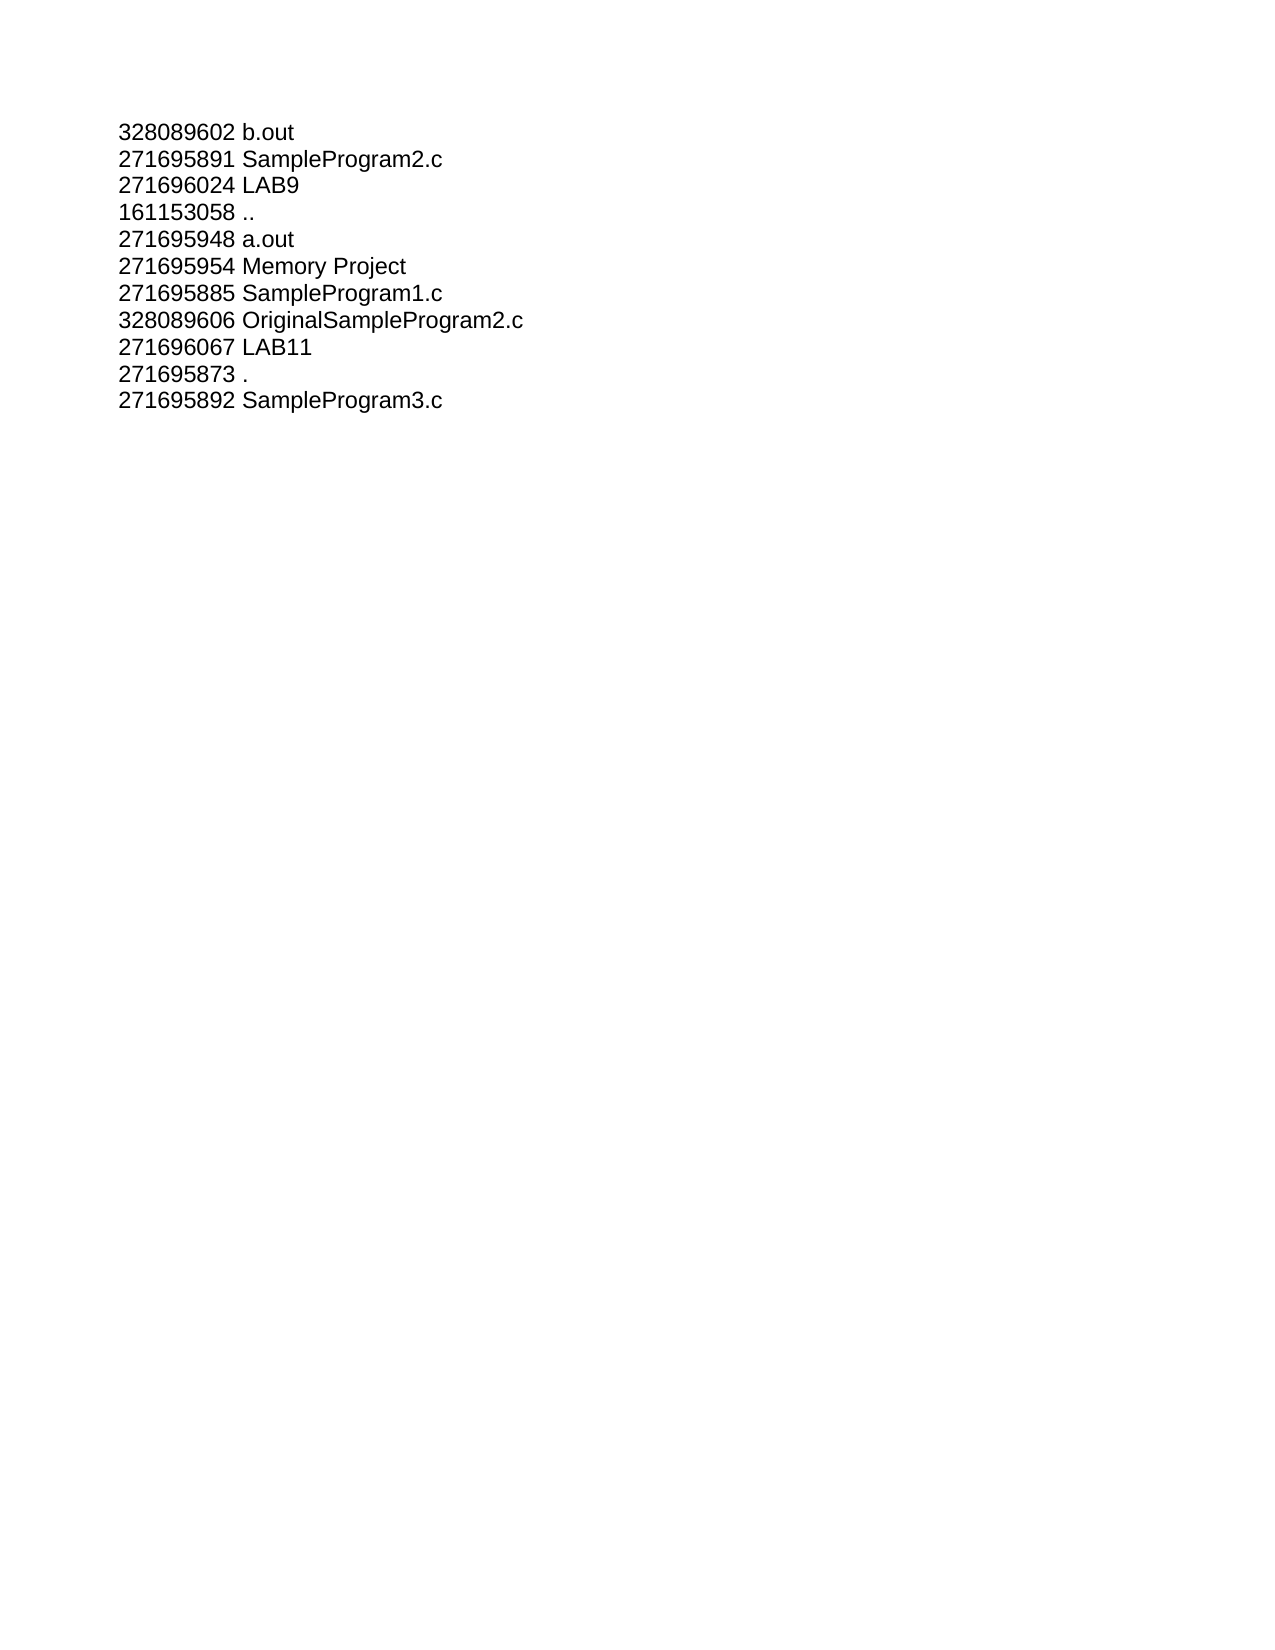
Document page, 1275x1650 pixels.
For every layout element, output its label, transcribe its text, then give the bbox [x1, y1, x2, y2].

text 328089602 b.out 271695891 SampleProgram2.c 271696024 LAB9 161153058 .. 271695948 a.out 271695954 Memory Project 271695885 SampleProgram1.c 328089606 OriginalSampleProgram2.c 271696067 LAB11 271695873 . 271695892 SampleProgram3.c [118, 118, 1157, 500]
